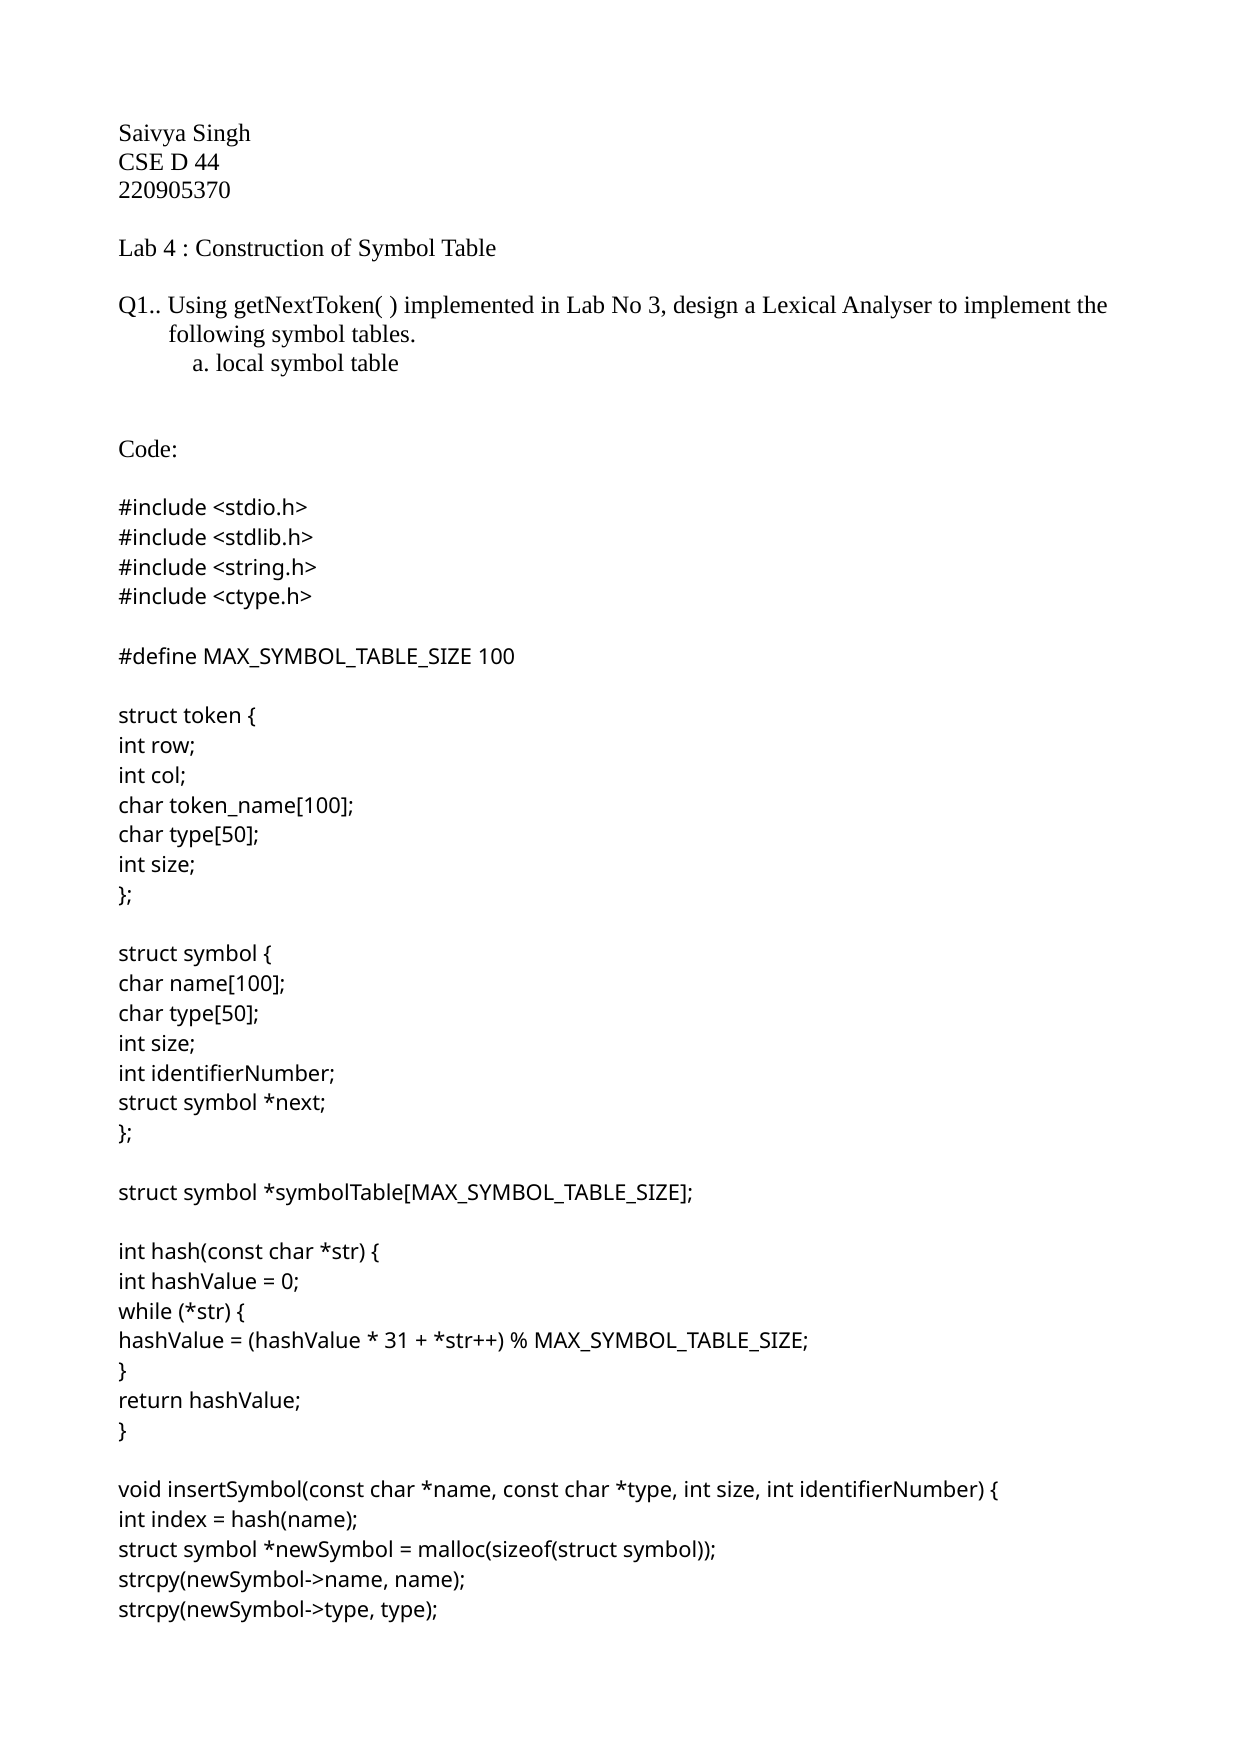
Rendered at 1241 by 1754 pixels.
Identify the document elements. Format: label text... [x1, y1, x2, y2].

text Saivya Singh [118, 118, 1122, 147]
text #include <stdlib.h> [118, 522, 1122, 551]
text struct symbol { [118, 938, 1122, 968]
text int size; [118, 1028, 1122, 1058]
text int identifierNumber; [118, 1058, 1122, 1087]
text void insertSymbol(const char *name, const char *type, int size, int identifierNumber) { [118, 1474, 1122, 1504]
text while (*str) { [118, 1296, 1122, 1326]
text Q1.. Using getNextToken( ) implemented in Lab No 3, design a Lexical Analyser to implement the [118, 291, 1122, 319]
text 220905370 [118, 176, 1122, 204]
text strcpy(newSymbol->type, type); [118, 1593, 1122, 1623]
text int hash(const char *str) { [118, 1236, 1122, 1266]
text struct token { [118, 700, 1122, 730]
text char name[100]; [118, 968, 1122, 998]
text char token_name[100]; [118, 789, 1122, 819]
text int size; [118, 849, 1122, 879]
text int index = hash(name); [118, 1504, 1122, 1534]
text CSE D 44 [118, 147, 1122, 176]
text int col; [118, 760, 1122, 789]
text following symbol tables. [118, 319, 1122, 348]
text }; [118, 879, 1122, 909]
text Code: [118, 434, 1122, 463]
text int row; [118, 730, 1122, 760]
text struct symbol *symbolTable[MAX_SYMBOL_TABLE_SIZE]; [118, 1177, 1122, 1206]
text struct symbol *next; [118, 1087, 1122, 1117]
text } [118, 1355, 1122, 1385]
text a. local symbol table [118, 348, 1122, 377]
text return hashValue; [118, 1385, 1122, 1415]
text #include <string.h> [118, 551, 1122, 581]
text hashValue = (hashValue * 31 + *str++) % MAX_SYMBOL_TABLE_SIZE; [118, 1326, 1122, 1355]
text int hashValue = 0; [118, 1266, 1122, 1296]
text Lab 4 : Construction of Symbol Table [118, 233, 1122, 262]
text #include <ctype.h> [118, 581, 1122, 611]
text struct symbol *newSymbol = malloc(sizeof(struct symbol)); [118, 1534, 1122, 1564]
text strcpy(newSymbol->name, name); [118, 1564, 1122, 1593]
text }; [118, 1117, 1122, 1147]
text char type[50]; [118, 998, 1122, 1028]
text } [118, 1415, 1122, 1445]
text char type[50]; [118, 819, 1122, 849]
text #define MAX_SYMBOL_TABLE_SIZE 100 [118, 641, 1122, 671]
text #include <stdio.h> [118, 492, 1122, 522]
